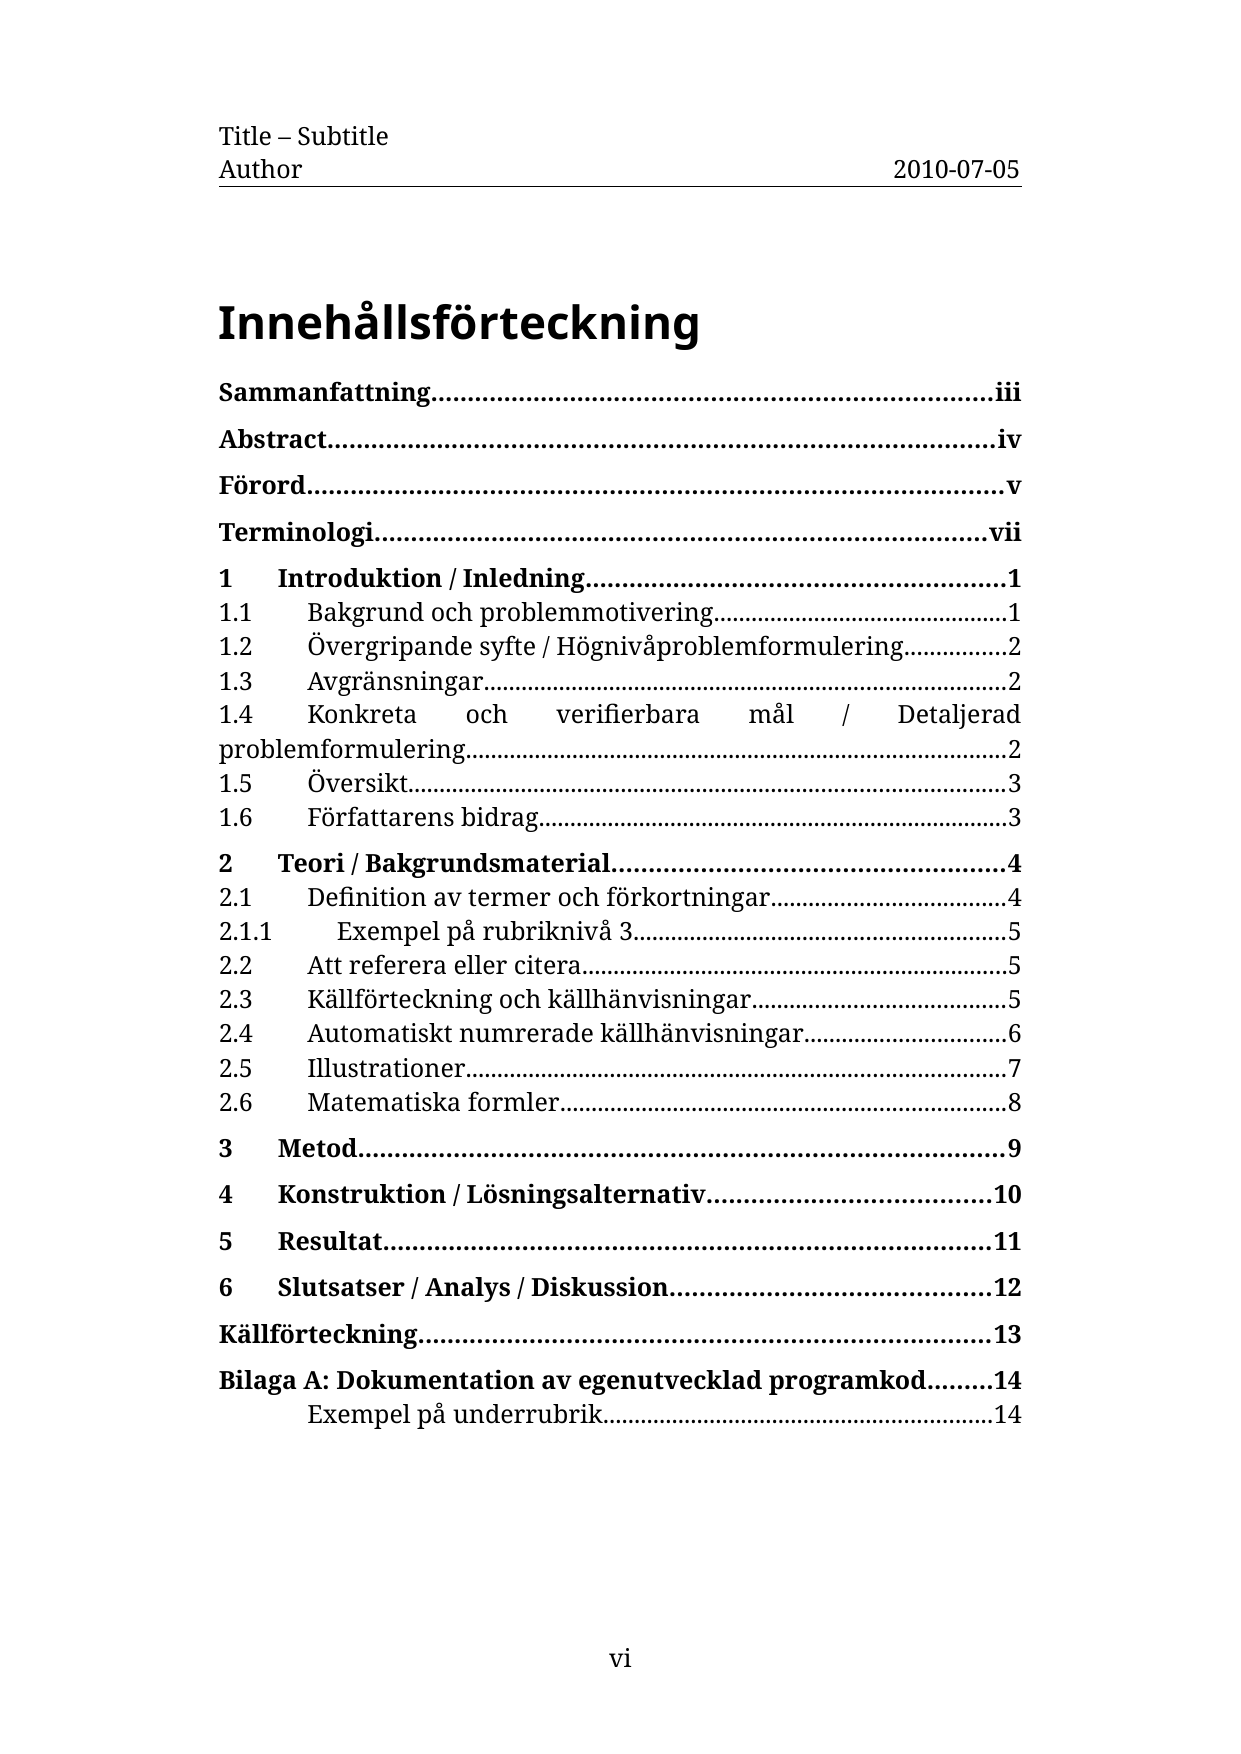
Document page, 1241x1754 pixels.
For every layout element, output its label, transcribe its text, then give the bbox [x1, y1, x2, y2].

text 1.3 Avgränsningar 2 [218, 663, 1022, 697]
text 2.2 Att referera eller citera 5 [218, 948, 1022, 982]
text Bilaga A: Dokumentation av egenutvecklad programkod 14 [218, 1363, 1022, 1397]
text 1.4 Konkreta och verifierbara mål / Detaljerad problemformulering 2 [218, 697, 1022, 765]
text Abstract iv [218, 422, 1022, 456]
text Förord v [218, 468, 1022, 502]
text 1.5 Översikt 3 [218, 765, 1022, 799]
text 2.5 Illustrationer 7 [218, 1050, 1022, 1084]
text 4 Konstruktion / Lösningsalternativ 10 [218, 1177, 1022, 1211]
subtitle Innehållsförteckning [218, 291, 1022, 353]
text 3 Metod 9 [218, 1131, 1022, 1165]
text 1 Introduktion / Inledning 1 [218, 561, 1022, 595]
text 2 Teori / Bakgrundsmaterial 4 [218, 846, 1022, 880]
text 2.1.1 Exempel på rubriknivå 3 5 [218, 914, 1022, 948]
text 1.1 Bakgrund och problemmotivering 1 [218, 595, 1022, 629]
text 1.2 Övergripande syfte / Högnivåproblemformulering 2 [218, 629, 1022, 663]
text 2.1 Definition av termer och förkortningar 4 [218, 880, 1022, 914]
text 6 Slutsatser / Analys / Diskussion 12 [218, 1270, 1022, 1304]
text Sammanfattning iii [218, 375, 1022, 409]
text 2.4 Automatiskt numrerade källhänvisningar 6 [218, 1016, 1022, 1050]
text Terminologi vii [218, 514, 1022, 548]
text 2.6 Matematiska formler 8 [218, 1084, 1022, 1118]
text 1.6 Författarens bidrag 3 [218, 799, 1022, 833]
text Källförteckning 13 [218, 1317, 1022, 1351]
text Exempel på underrubrik 14 [218, 1397, 1022, 1431]
text 2.3 Källförteckning och källhänvisningar 5 [218, 982, 1022, 1016]
text 5 Resultat 11 [218, 1224, 1022, 1258]
